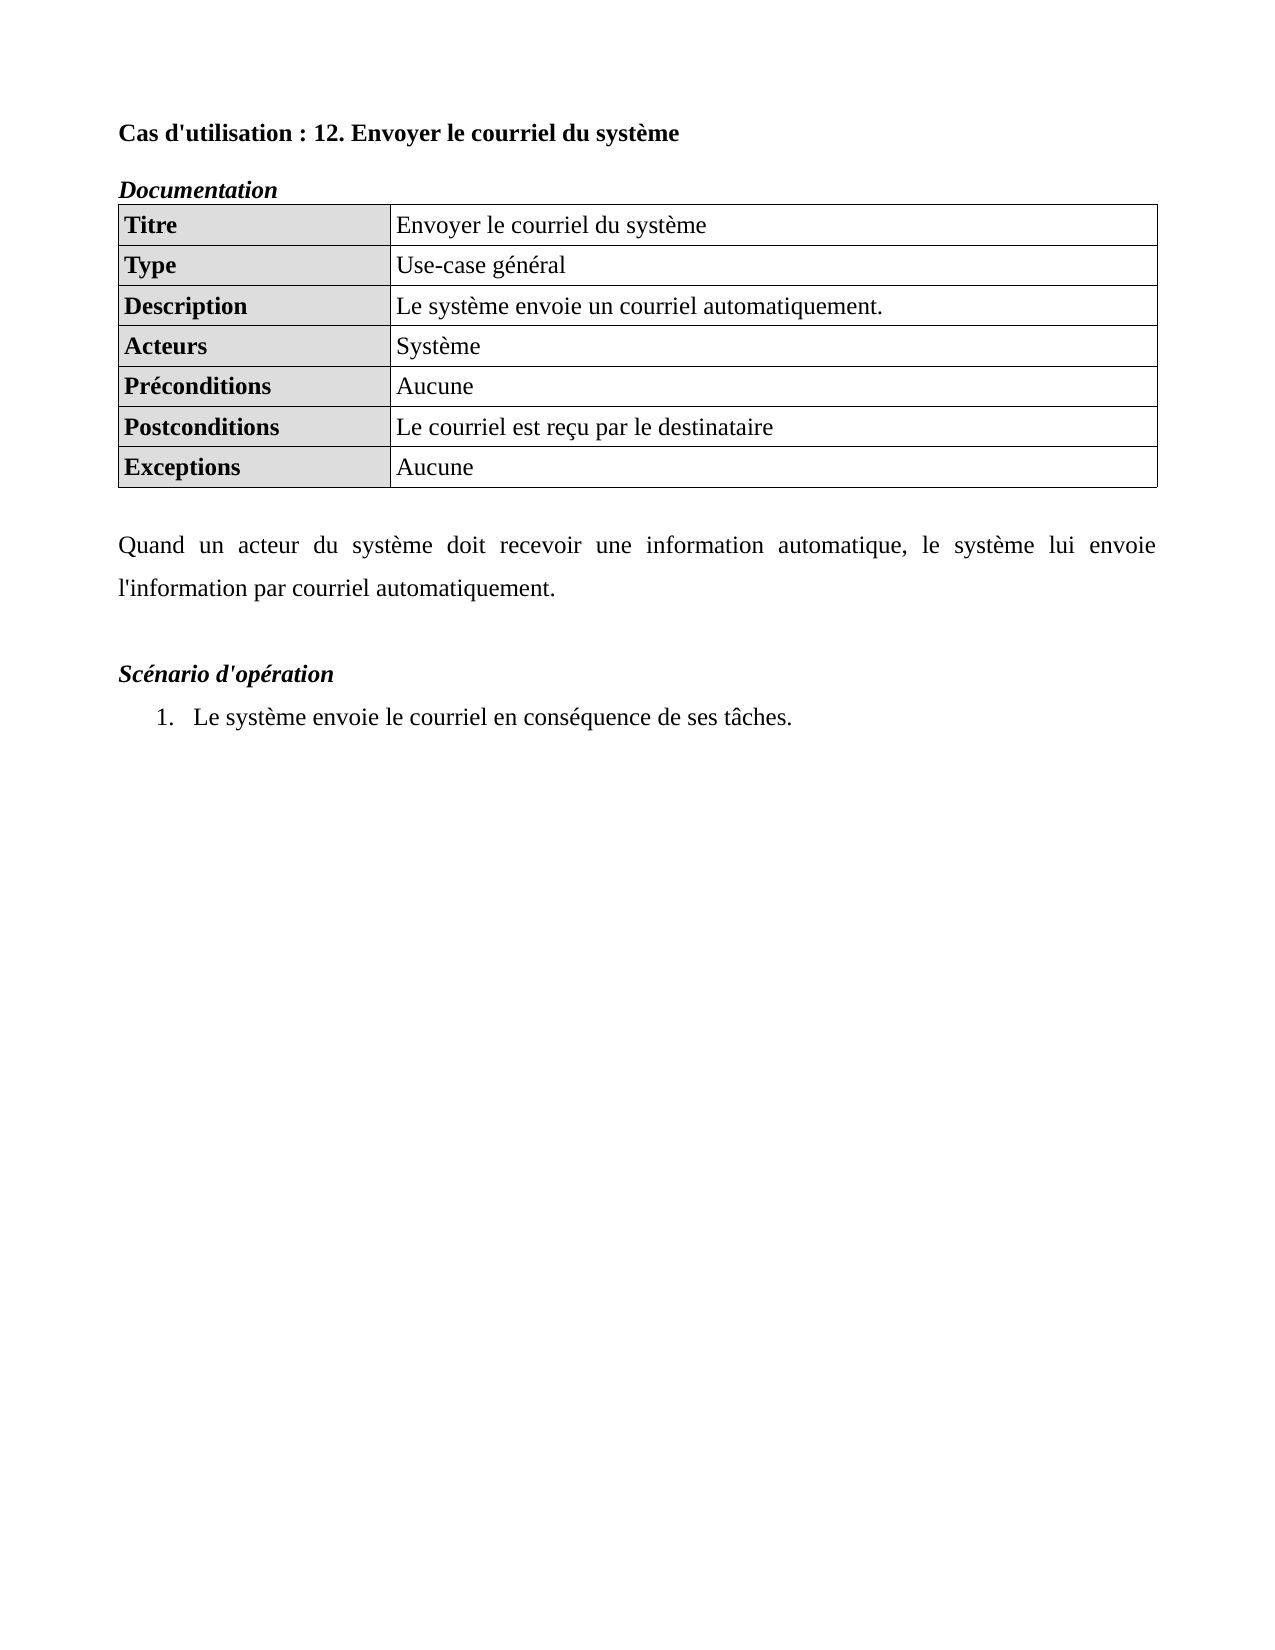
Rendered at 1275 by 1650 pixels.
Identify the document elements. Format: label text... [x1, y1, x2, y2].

table_cell Use-case général [391, 246, 1157, 285]
table_header Titre [119, 205, 390, 245]
table_cell Le courriel est reçu par le destinataire [391, 407, 1157, 446]
text Cas d'utilisation : 12. Envoyer le courriel du système [118, 118, 1157, 147]
list Le système envoie le courriel en conséquence de ses tâches. [156, 702, 1157, 731]
table_cell Le système envoie un courriel automatiquement. [391, 286, 1157, 325]
table_cell Préconditions [119, 367, 390, 406]
table_cell Acteurs [119, 326, 390, 366]
table_cell Description [119, 286, 390, 325]
table_header Envoyer le courriel du système [391, 205, 1157, 245]
table_cell Aucune [391, 367, 1157, 406]
table_cell Type [119, 246, 390, 285]
table_cell Postconditions [119, 407, 390, 446]
table_cell Exceptions [119, 447, 390, 487]
text Documentation [118, 176, 1157, 204]
text Scénario d'opération [118, 659, 1157, 688]
text Quand un acteur du système doit recevoir une information automatique, le système lui envoie l'information par courriel automatiquement. [118, 530, 1157, 602]
table_cell Système [391, 326, 1157, 366]
table_cell Aucune [391, 447, 1157, 487]
